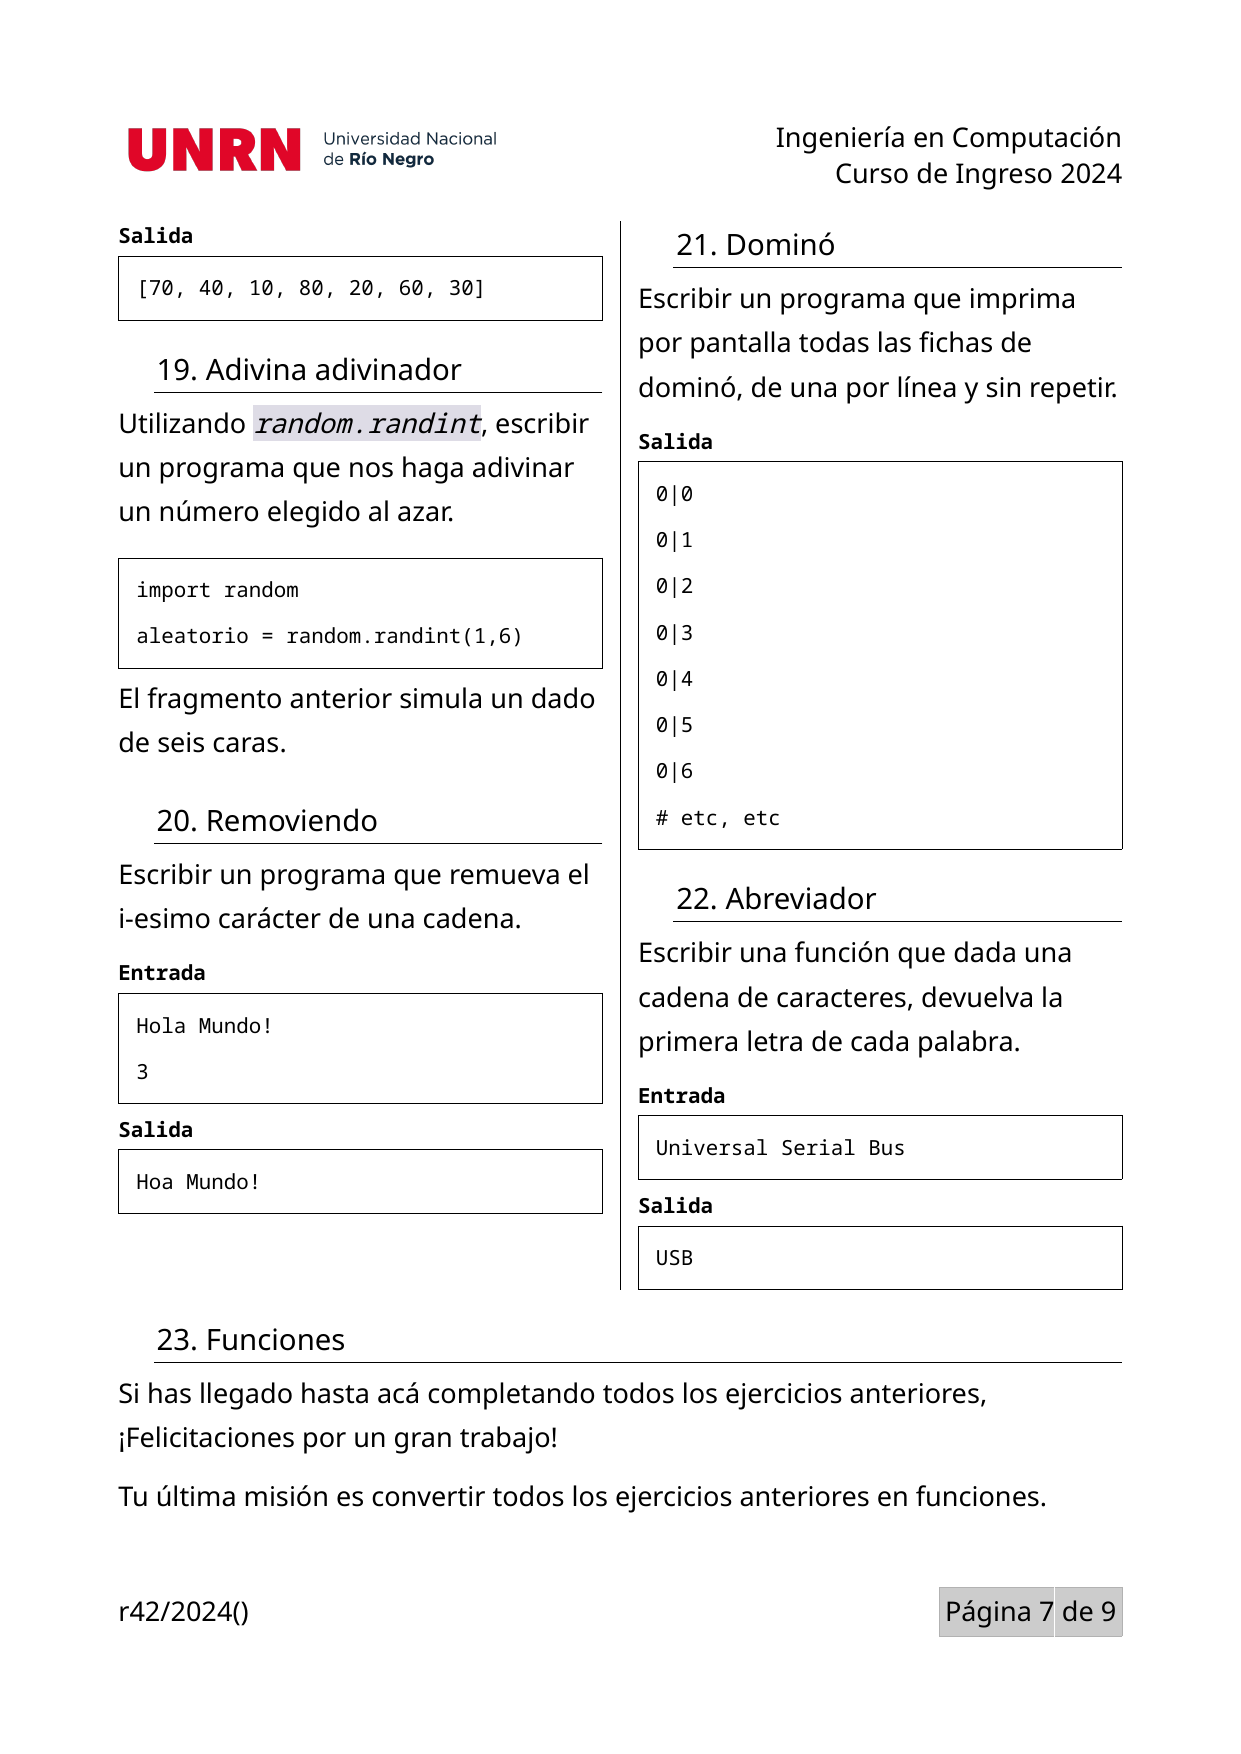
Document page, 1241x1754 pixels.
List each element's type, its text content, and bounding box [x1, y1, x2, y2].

text Salida [118, 221, 602, 250]
text 0|6 [639, 739, 1122, 785]
text # etc, etc [639, 785, 1122, 849]
text 0|2 [639, 554, 1122, 600]
text 0|5 [639, 692, 1122, 739]
text Tu última misión es convertir todos los ejercicios anteriores en funciones. [118, 1477, 1122, 1514]
text Escribir un programa que remueva el i-esimo carácter de una cadena. [118, 856, 602, 937]
text [70, 40, 10, 80, 20, 60, 30] [119, 257, 602, 320]
subtitle Removiendo [153, 797, 602, 843]
text Universal Serial Bus [639, 1116, 1122, 1179]
text Salida [118, 1115, 602, 1143]
text 0|3 [639, 600, 1122, 646]
text aleatorio = random.randint(1,6) [119, 604, 602, 668]
text import random [119, 559, 602, 604]
text Utilizando random.randint, escribir un programa que nos haga adivinar un número elegido al azar. [118, 404, 602, 530]
text 0|0 [639, 462, 1122, 507]
text Escribir una función que dada una cadena de caracteres, devuelva la primera letra de cada palabra. [638, 934, 1122, 1059]
subtitle Abreviador [673, 875, 1122, 921]
subtitle Dominó [673, 221, 1122, 267]
text Hoa Mundo! [119, 1150, 602, 1213]
subtitle Adivina adivinador [153, 346, 602, 392]
text Entrada [638, 1081, 1122, 1109]
picture [118, 118, 505, 180]
text 3 [119, 1039, 602, 1103]
text 0|1 [639, 507, 1122, 554]
subtitle Funciones [153, 1316, 1122, 1362]
text Entrada [118, 958, 602, 987]
text Hola Mundo! [119, 994, 602, 1039]
text 0|4 [639, 646, 1122, 692]
text Salida [638, 1191, 1122, 1219]
text Salida [638, 427, 1122, 455]
text Escribir un programa que imprima por pantalla todas las fichas de dominó, de una por línea y sin repetir. [638, 280, 1122, 405]
text Si has llegado hasta acá completando todos los ejercicios anteriores, ¡Felicitaciones por un gran trabajo! [118, 1374, 1122, 1455]
text El fragmento anterior simula un dado de seis caras. [118, 680, 602, 761]
text USB [639, 1227, 1122, 1289]
